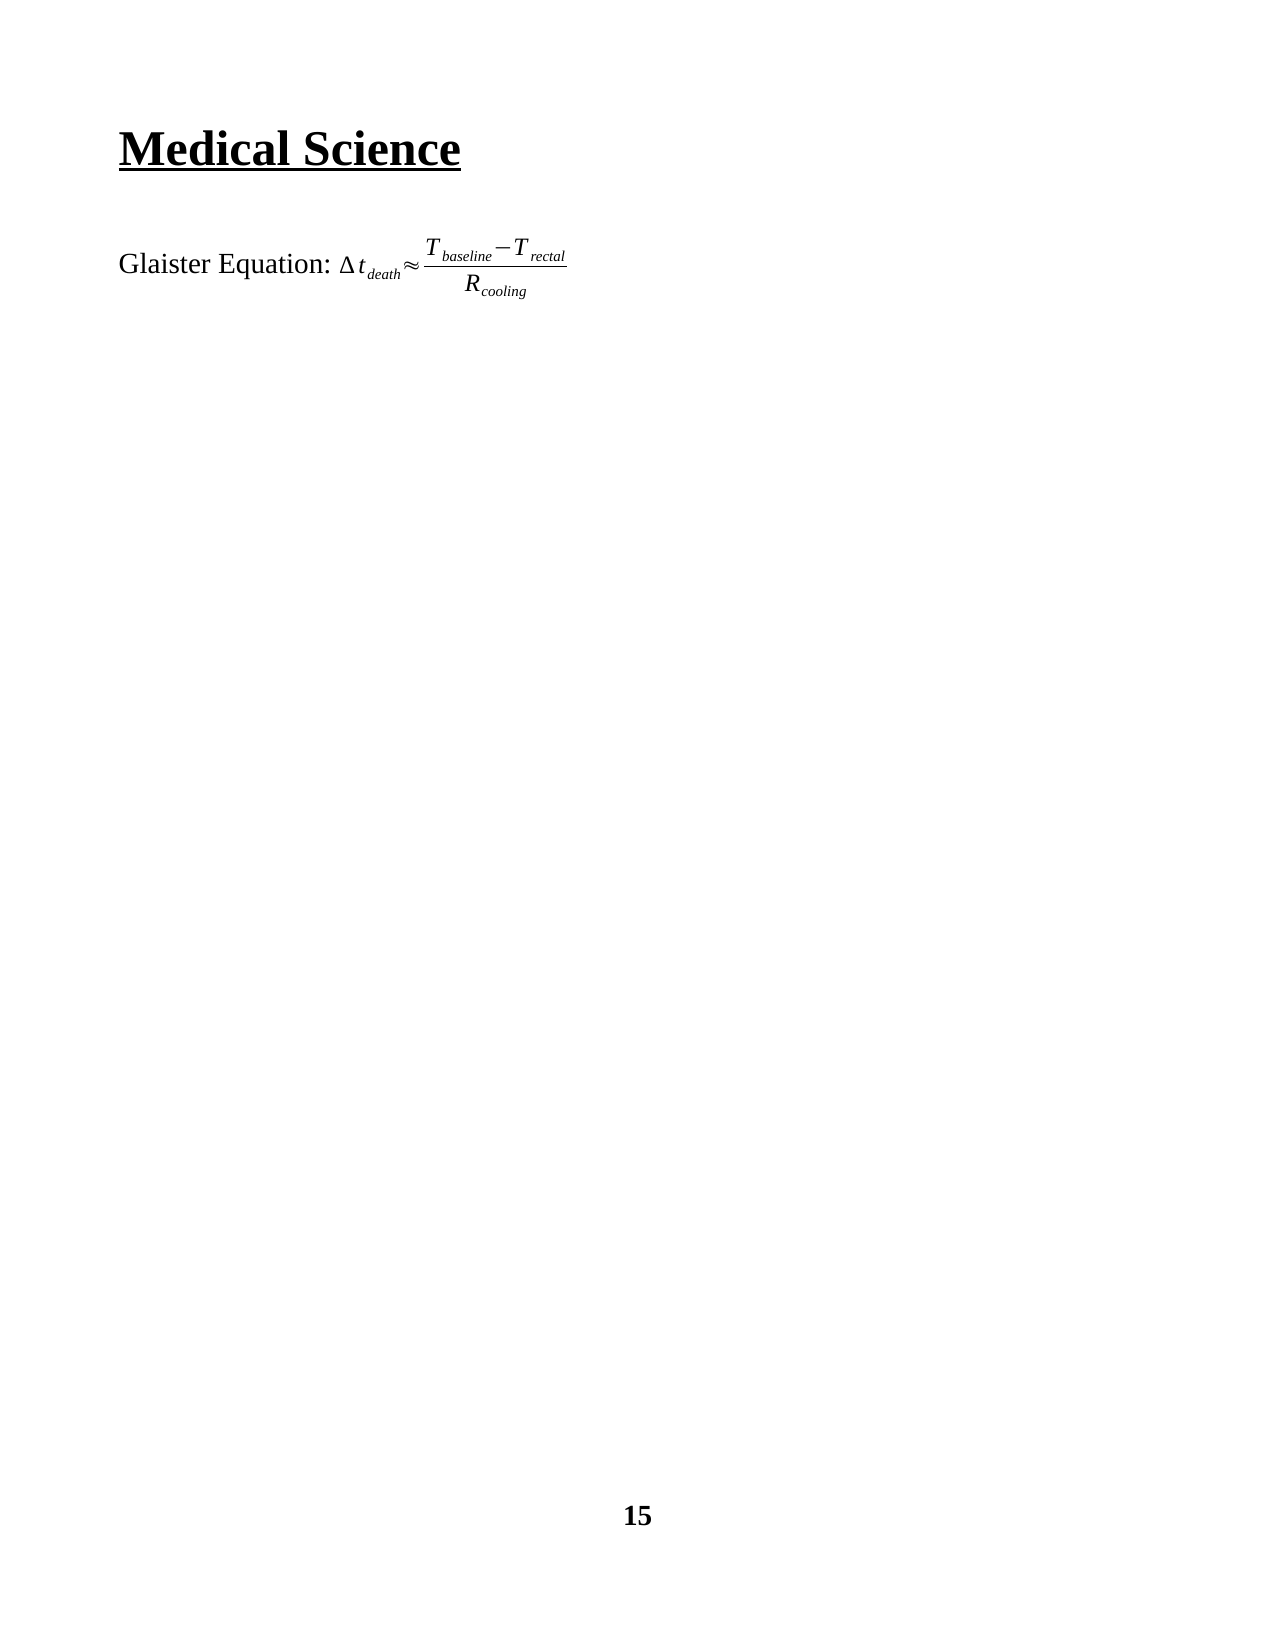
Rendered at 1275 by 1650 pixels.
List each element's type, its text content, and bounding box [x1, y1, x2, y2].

text Medical Science [118, 118, 637, 176]
text Glaister Equation: [118, 233, 637, 300]
